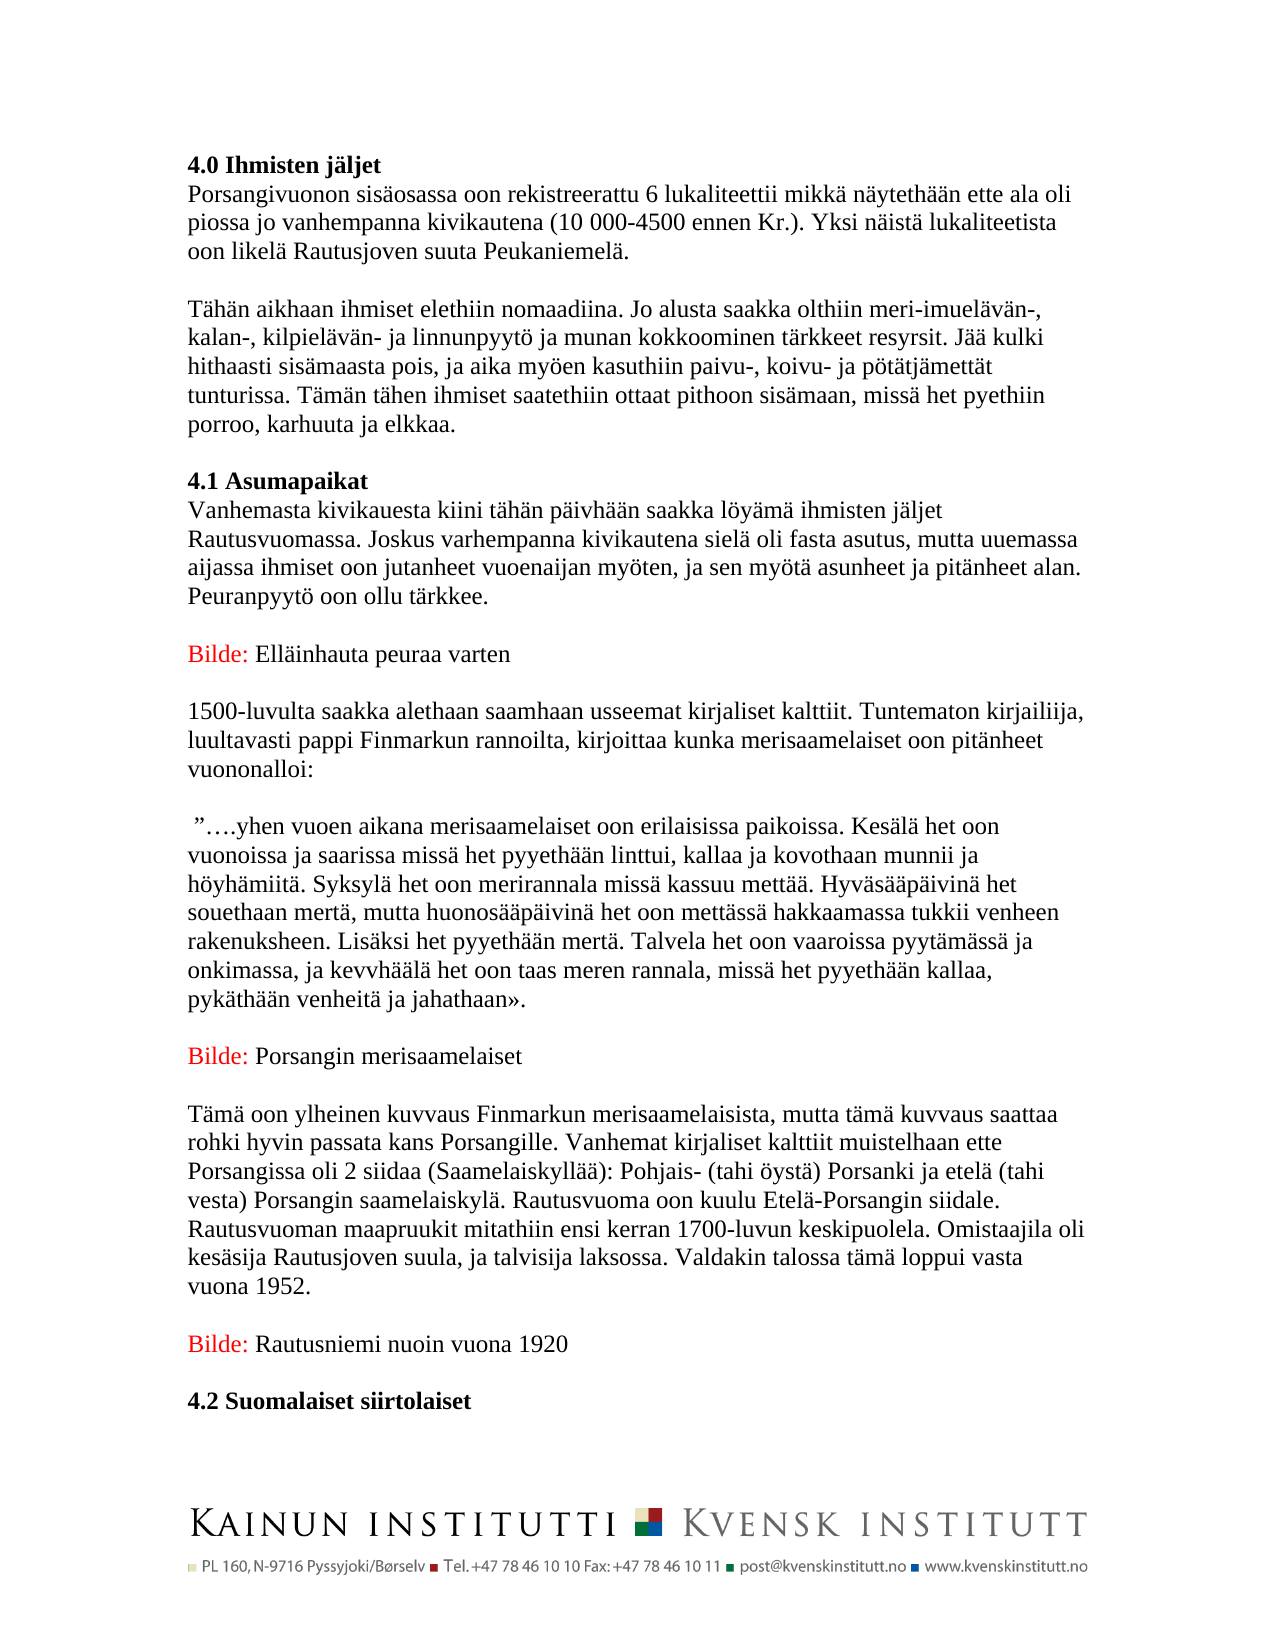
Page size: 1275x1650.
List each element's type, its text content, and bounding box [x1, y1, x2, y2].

picture [187, 1508, 1088, 1577]
text Vanhemasta kivikauesta kiini tähän päivhään saakka löyämä ihmisten jäljet Rautusvuomassa. Joskus varhempanna kivikautena sielä oli fasta asutus, mutta uuemassa aijassa ihmiset oon jutanheet vuoenaijan myöten, ja sen myötä asunheet ja pitänheet alan. Peuranpyytö oon ollu tärkkee. [187, 495, 1087, 610]
text 4.2 Suomalaiset siirtolaiset [187, 1386, 1087, 1415]
text Tämä oon ylheinen kuvvaus Finmarkun merisaamelaisista, mutta tämä kuvvaus saattaa rohki hyvin passata kans Porsangille. Vanhemat kirjaliset kalttiit muistelhaan ette Porsangissa oli 2 siidaa (Saamelaiskyllää): Pohjais- (tahi öystä) Porsanki ja etelä (tahi vesta) Porsangin saamelaiskylä. Rautusvuoma oon kuulu Etelä-Porsangin siidale. [187, 1099, 1087, 1214]
text Porsangivuonon sisäosassa oon rekistreerattu 6 lukaliteettii mikkä näytethään ette ala oli piossa jo vanhempanna kivikautena (10 000-4500 ennen Kr.). Yksi näistä lukaliteetista oon likelä Rautusjoven suuta Peukaniemelä. [187, 179, 1087, 265]
text Bilde: Porsangin merisaamelaiset [187, 1041, 1087, 1070]
text 4.0 Ihmisten jäljet [187, 150, 1087, 179]
text 4.1 Asumapaikat [187, 466, 1087, 495]
text Bilde: Rautusniemi nuoin vuona 1920 [187, 1329, 1087, 1357]
text ”….yhen vuoen aikana merisaamelaiset oon erilaisissa paikoissa. Kesälä het oon vuonoissa ja saarissa missä het pyyethään linttui, kallaa ja kovothaan munnii ja höyhämiitä. Syksylä het oon merirannala missä kassuu mettää. Hyväsääpäivinä het souethaan mertä, mutta huonosääpäivinä het oon mettässä hakkaamassa tukkii venheen rakenuksheen. Lisäksi het pyyethään mertä. Talvela het oon vaaroissa pyytämässä ja onkimassa, ja kevvhäälä het oon taas meren rannala, missä het pyyethään kallaa, pykäthään venheitä ja jahathaan». [187, 811, 1087, 1012]
text Rautusvuoman maapruukit mitathiin ensi kerran 1700-luvun keskipuolela. Omistaajila oli kesäsija Rautusjoven suula, ja talvisija laksossa. Valdakin talossa tämä loppui vasta vuona 1952. [187, 1214, 1087, 1300]
text Bilde: Elläinhauta peuraa varten [187, 639, 1087, 667]
text 1500-luvulta saakka alethaan saamhaan usseemat kirjaliset kalttiit. Tuntematon kirjailiija, luultavasti pappi Finmarkun rannoilta, kirjoittaa kunka merisaamelaiset oon pitänheet vuononalloi: [187, 696, 1087, 782]
text Tähän aikhaan ihmiset elethiin nomaadiina. Jo alusta saakka olthiin meri-imuelävän-, kalan-, kilpielävän- ja linnunpyytö ja munan kokkoominen tärkkeet resyrsit. Jää kulki hithaasti sisämaasta pois, ja aika myöen kasuthiin paivu-, koivu- ja pötätjämettät tunturissa. Tämän tähen ihmiset saatethiin ottaat pithoon sisämaan, missä het pyethiin porroo, karhuuta ja elkkaa. [187, 294, 1087, 437]
